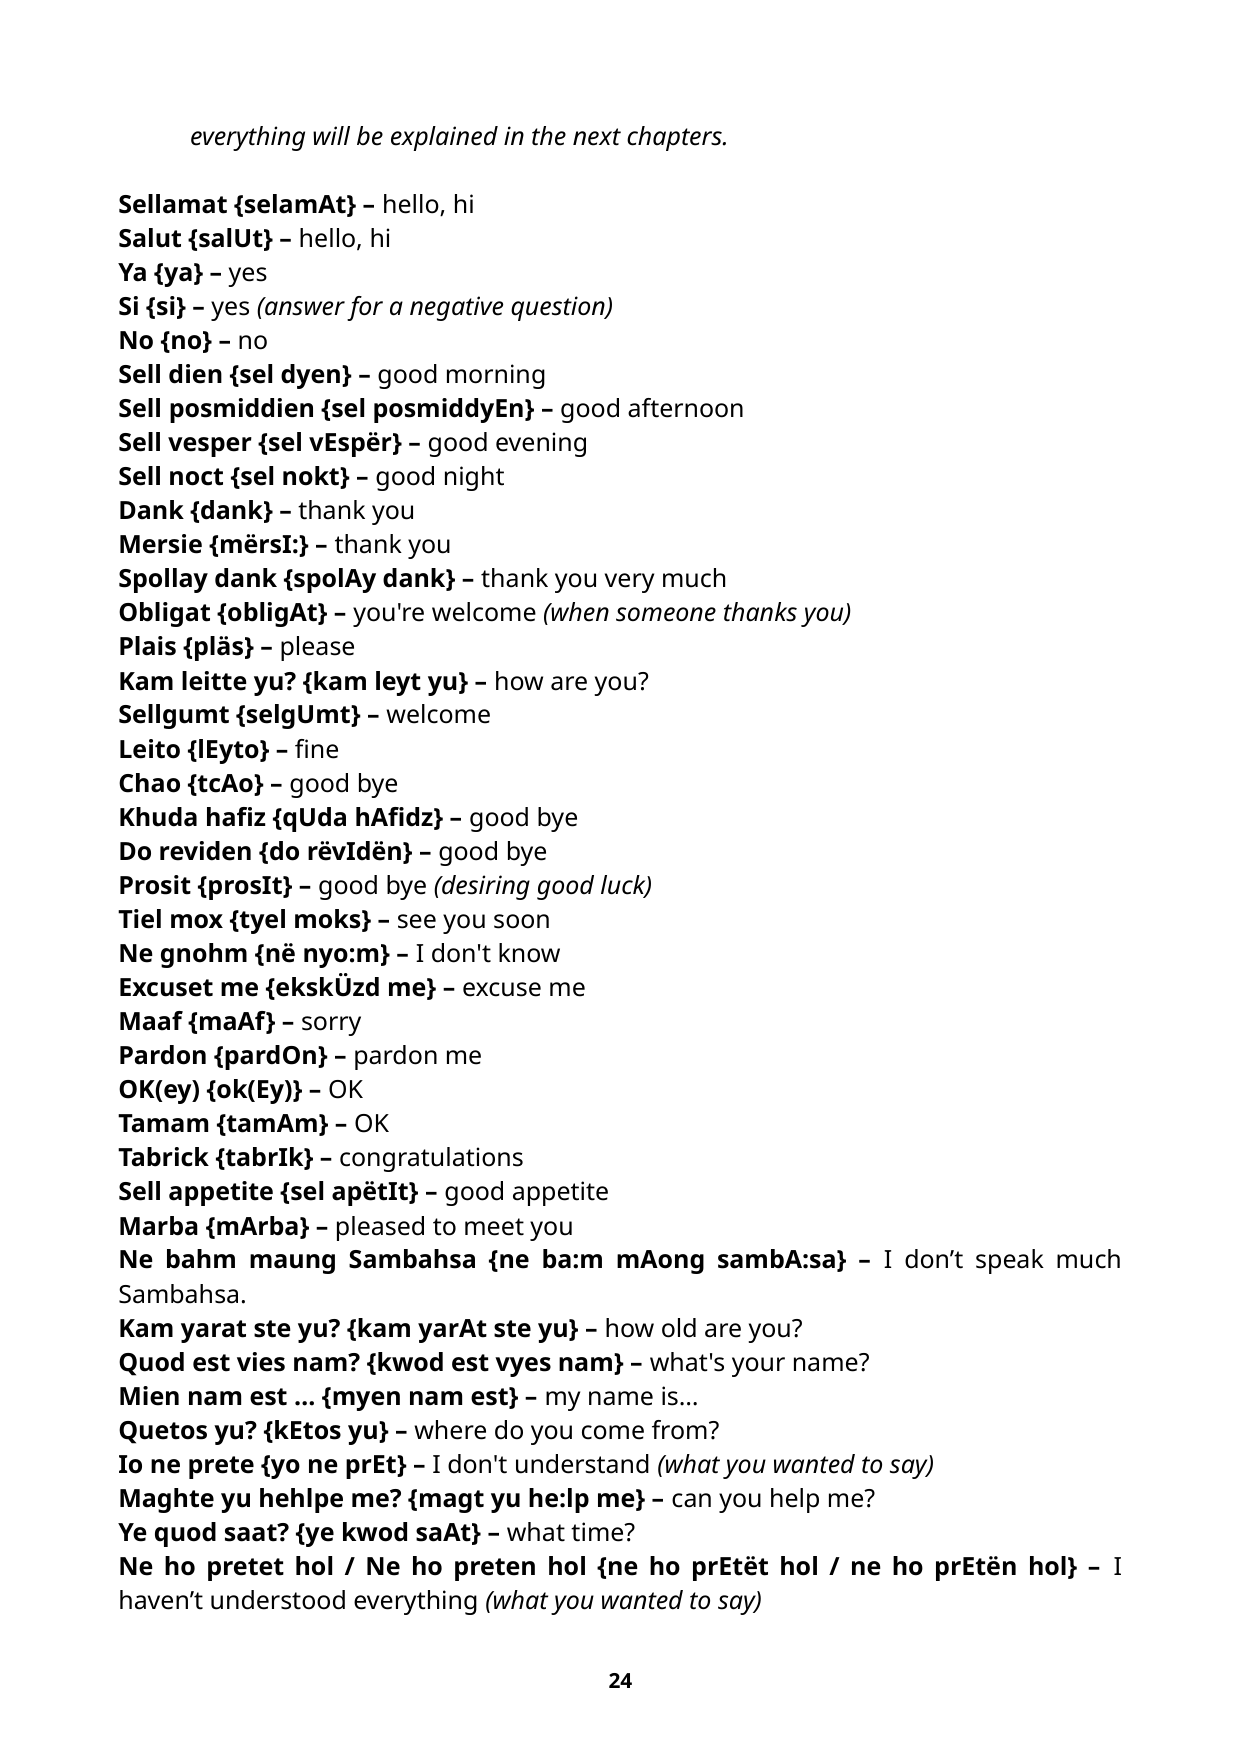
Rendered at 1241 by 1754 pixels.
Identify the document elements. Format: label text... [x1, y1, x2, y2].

text Excuset me {ekskÜzd me} – excuse me [118, 970, 1122, 1004]
text Leito {lEyto} – fine [118, 731, 1122, 765]
text Ya {ya} – yes [118, 254, 1122, 288]
text Sell dien {sel dyen} – good morning [118, 357, 1122, 391]
text Khuda hafiz {qUda hAfidz} – good bye [118, 799, 1122, 833]
text Marba {mArba} – pleased to meet you [118, 1208, 1122, 1242]
text Kam yarat ste yu? {kam yarAt ste yu} – how old are you? [118, 1310, 1122, 1344]
text Tamam {tamAm} – OK [118, 1106, 1122, 1140]
text Kam leitte yu? {kam leyt yu} – how are you? [118, 663, 1122, 697]
text No {no} – no [118, 322, 1122, 357]
text Si {si} – yes (answer for a negative question) [118, 288, 1122, 322]
text everything will be explained in the next chapters. [190, 118, 1122, 152]
text Plais {pläs} – please [118, 629, 1122, 663]
text Quetos yu? {kEtos yu} – where do you come from? [118, 1412, 1122, 1447]
text Ne ho pretet hol / Ne ho preten hol {ne ho prEtët hol / ne ho prEtën hol} – I haven’t understood everything (what you wanted to say) [118, 1549, 1122, 1617]
text OK(ey) {ok(Ey)} – OK [118, 1072, 1122, 1106]
text Io ne prete {yo ne prEt} – I don't understand (what you wanted to say) [118, 1447, 1122, 1481]
text Ne gnohm {në nyo:m} – I don't know [118, 936, 1122, 970]
text Sell posmiddien {sel posmiddyEn} – good afternoon [118, 391, 1122, 425]
text Prosit {prosIt} – good bye (desiring good luck) [118, 867, 1122, 902]
text Maaf {maAf} – sorry [118, 1004, 1122, 1038]
text Ne bahm maung Sambahsa {ne ba:m mAong sambA:sa} – I don’t speak much Sambahsa. [118, 1242, 1122, 1310]
text Obligat {obligAt} – you're welcome (when someone thanks you) [118, 595, 1122, 629]
text Ye quod saat? {ye kwod saAt} – what time? [118, 1515, 1122, 1549]
text Sell vesper {sel vEspër} – good evening [118, 425, 1122, 459]
text Chao {tcAo} – good bye [118, 765, 1122, 799]
text Salut {salUt} – hello, hi [118, 220, 1122, 254]
text Mien nam est … {myen nam est} – my name is… [118, 1378, 1122, 1412]
text Do reviden {do rëvIdën} – good bye [118, 833, 1122, 867]
text Tabrick {tabrIk} – congratulations [118, 1140, 1122, 1174]
text Sell appetite {sel apëtIt} – good appetite [118, 1174, 1122, 1208]
text Spollay dank {spolAy dank} – thank you very much [118, 561, 1122, 595]
text Maghte yu hehlpe me? {magt yu he:lp me} – can you help me? [118, 1481, 1122, 1515]
text Sell noct {sel nokt} – good night [118, 459, 1122, 493]
text Quod est vies nam? {kwod est vyes nam} – what's your name? [118, 1344, 1122, 1378]
text Mersie {mërsI:} – thank you [118, 527, 1122, 561]
text Tiel mox {tyel moks} – see you soon [118, 902, 1122, 936]
text Pardon {pardOn} – pardon me [118, 1038, 1122, 1072]
text Dank {dank} – thank you [118, 493, 1122, 527]
text Sellgumt {selgUmt} – welcome [118, 697, 1122, 731]
text Sellamat {selamAt} – hello, hi [118, 186, 1122, 220]
